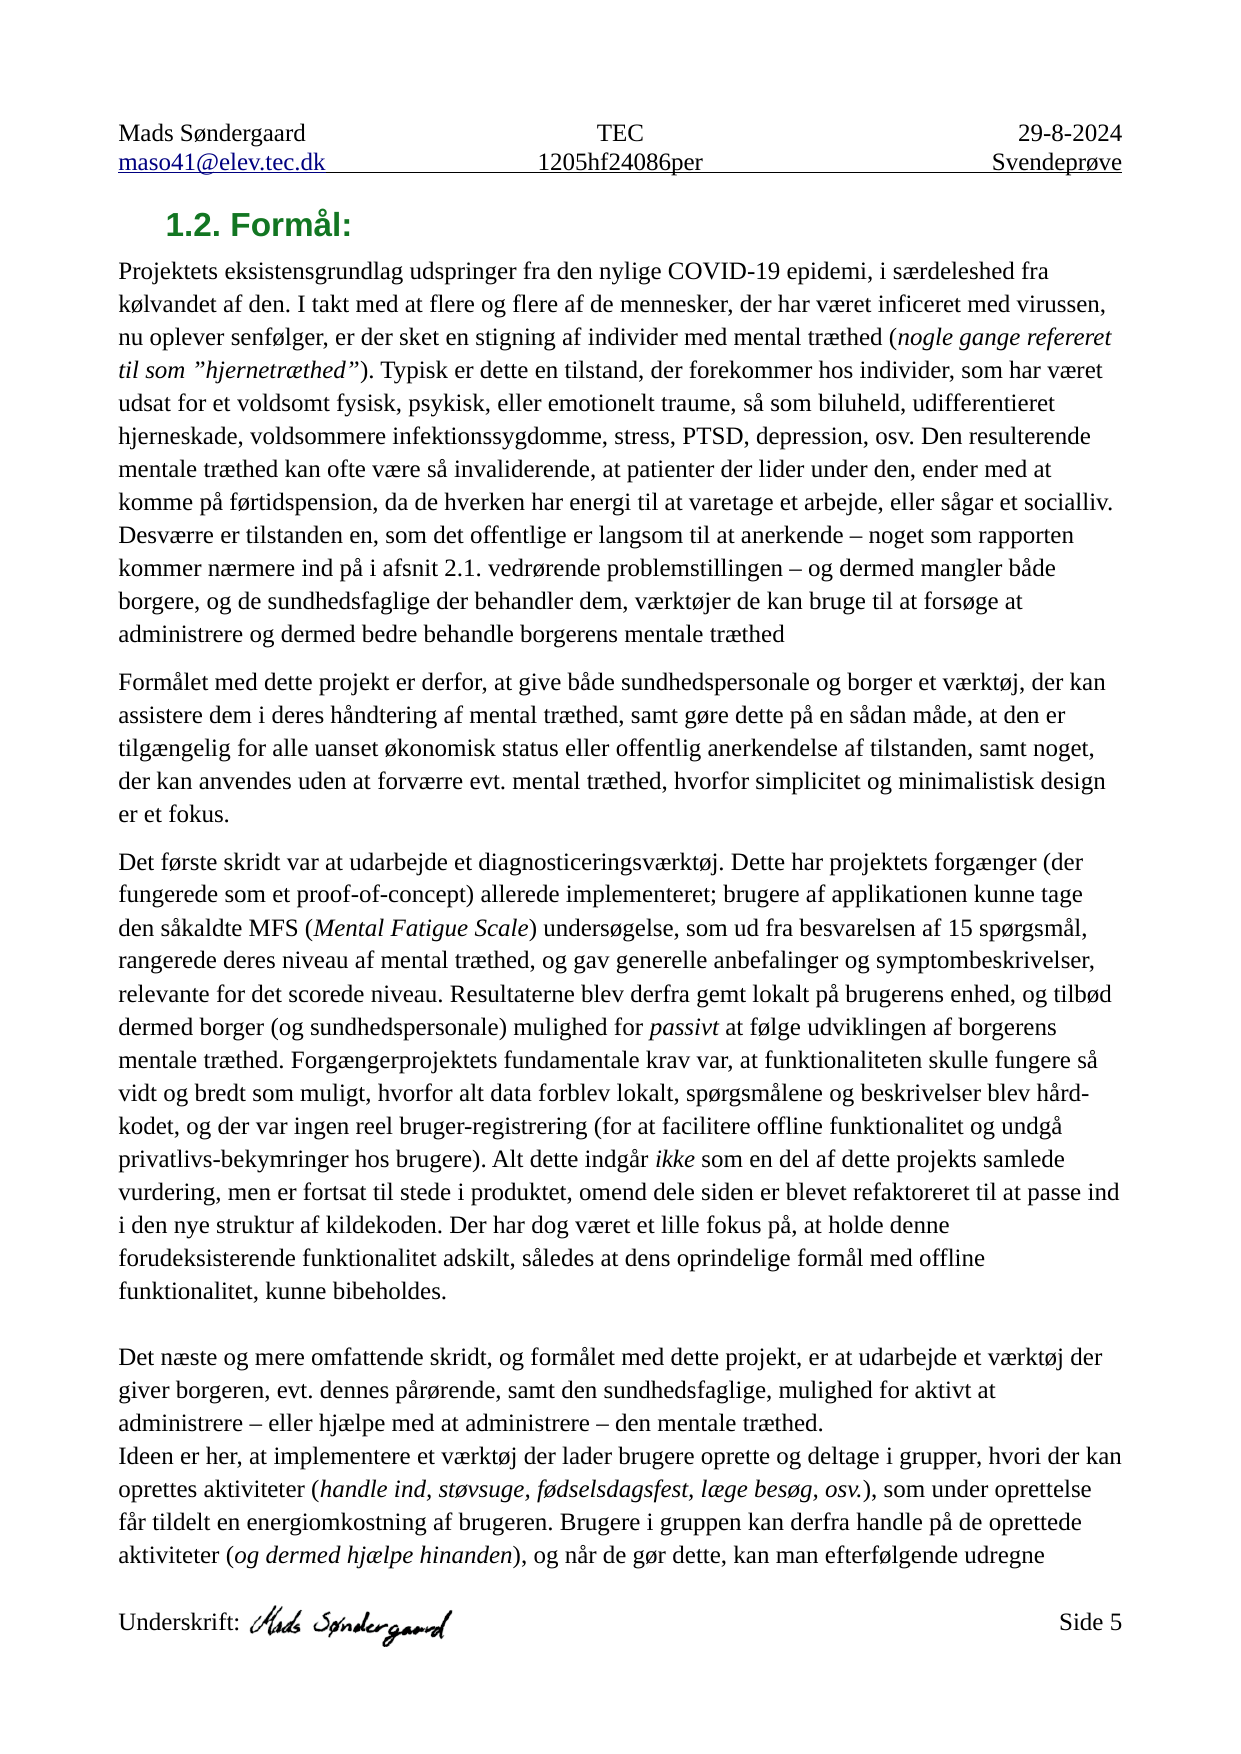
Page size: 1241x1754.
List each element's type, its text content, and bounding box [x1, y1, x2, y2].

picture [244, 1600, 458, 1647]
text Formålet med dette projekt er derfor, at give både sundhedspersonale og borger et værktøj, der kan assistere dem i deres håndtering af mental træthed, samt gøre dette på en sådan måde, at den er tilgængelig for alle uanset økonomisk status eller offentlig anerkendelse af tilstanden, samt noget, der kan anvendes uden at forværre evt. mental træthed, hvorfor simplicitet og minimalistisk design er et fokus. [118, 667, 1122, 828]
text Projektets eksistensgrundlag udspringer fra den nylige COVID-19 epidemi, i særdeleshed fra kølvandet af den. I takt med at flere og flere af de mennesker, der har været inficeret med virussen, nu oplever senfølger, er der sket en stigning af individer med mental træthed (nogle gange refereret til som ”hjernetræthed”). Typisk er dette en tilstand, der forekommer hos individer, som har været udsat for et voldsomt fysisk, psykisk, eller emotionelt traume, så som biluheld, udifferentieret hjerneskade, voldsommere infektionssygdomme, stress, PTSD, depression, osv. Den resulterende mentale træthed kan ofte være så invaliderende, at patienter der lider under den, ender med at komme på førtidspension, da de hverken har energi til at varetage et arbejde, eller sågar et socialliv. Desværre er tilstanden en, som det offentlige er langsom til at anerkende – noget som rapporten kommer nærmere ind på i afsnit 2.1. vedrørende problemstillingen – og dermed mangler både borgere, og de sundhedsfaglige der behandler dem, værktøjer de kan bruge til at forsøge at administrere og dermed bedre behandle borgerens mentale træthed [118, 256, 1122, 648]
text Det første skridt var at udarbejde et diagnosticeringsværktøj. Dette har projektets forgænger (der fungerede som et proof-of-concept) allerede implementeret; brugere af applikationen kunne tage den såkaldte MFS (Mental Fatigue Scale) undersøgelse, som ud fra besvarelsen af 15 spørgsmål, rangerede deres niveau af mental træthed, og gav generelle anbefalinger og symptombeskrivelser, relevante for det scorede niveau. Resultaterne blev derfra gemt lokalt på brugerens enhed, og tilbød dermed borger (og sundhedspersonale) mulighed for passivt at følge udviklingen af borgerens mentale træthed. Forgængerprojektets fundamentale krav var, at funktionaliteten skulle fungere så vidt og bredt som muligt, hvorfor alt data forblev lokalt, spørgsmålene og beskrivelser blev hård-kodet, og der var ingen reel bruger-registrering (for at facilitere offline funktionalitet og undgå privatlivs-bekymringer hos brugere). Alt dette indgår ikke som en del af dette projekts samlede vurdering, men er fortsat til stede i produktet, omend dele siden er blevet refaktoreret til at passe ind i den nye struktur af kildekoden. Der har dog været et lille fokus på, at holde denne forudeksisterende funktionalitet adskilt, således at dens oprindelige formål med offline funktionalitet, kunne bibeholdes. Det næste og mere omfattende skridt, og formålet med dette projekt, er at udarbejde et værktøj der giver borgeren, evt. dennes pårørende, samt den sundhedsfaglige, mulighed for aktivt at administrere – eller hjælpe med at administrere – den mentale træthed. Ideen er her, at implementere et værktøj der lader brugere oprette og deltage i grupper, hvori der kan oprettes aktiviteter (handle ind, støvsuge, fødselsdagsfest, læge besøg, osv.), som under oprettelse får tildelt en energiomkostning af brugeren. Brugere i gruppen kan derfra handle på de oprettede aktiviteter (og dermed hjælpe hinanden), og når de gør dette, kan man efterfølgende udregne [118, 847, 1122, 1569]
subtitle 1.2. Formål: [118, 205, 1122, 243]
